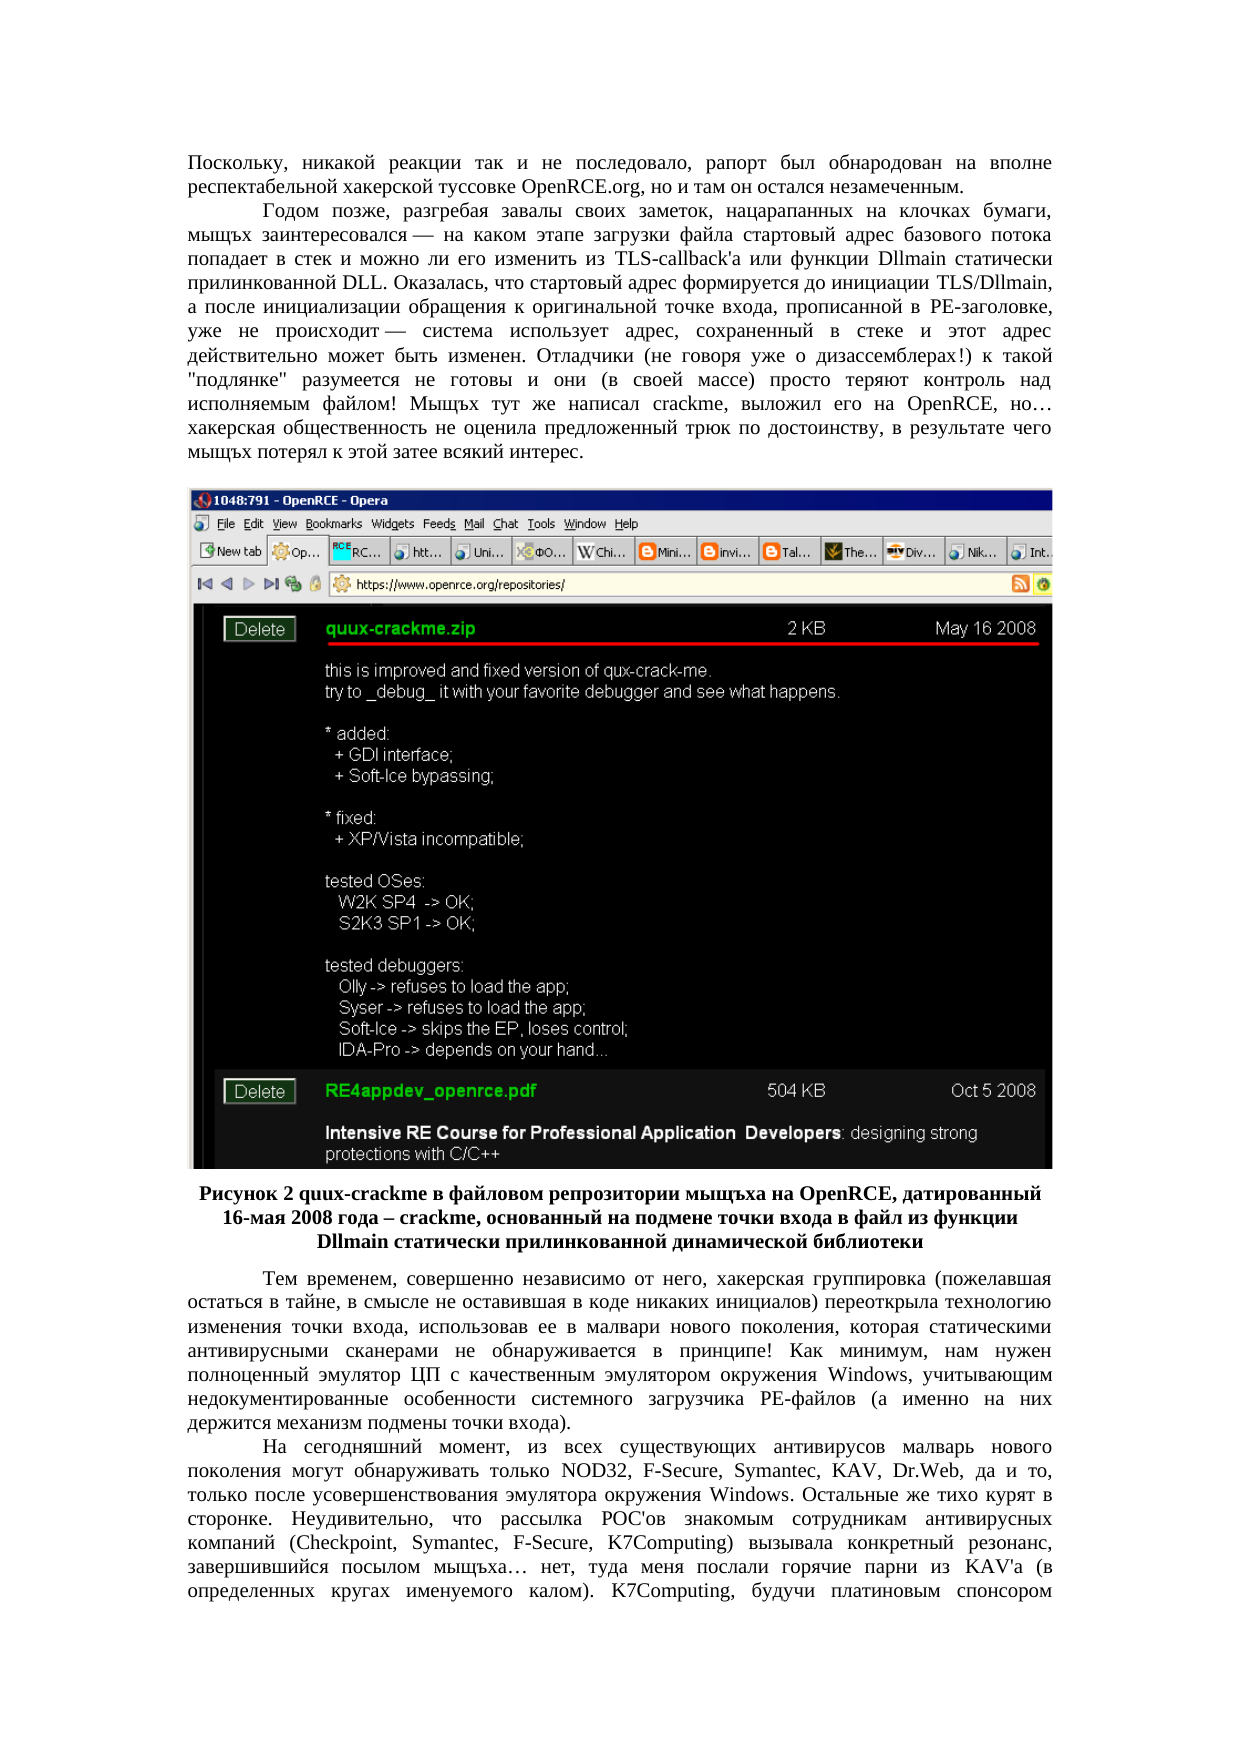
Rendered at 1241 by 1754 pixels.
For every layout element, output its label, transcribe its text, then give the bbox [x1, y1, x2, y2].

picture [187, 487, 1053, 1169]
text Рисунок 2 quux-crackme в файловом репрозитории мыщъха на OpenRCE, датированный 16-мая 2008 года – crackme, основанный на подмене точки входа в файл из функции Dllmain статически прилинкованной динамической библиотеки [187, 1181, 1053, 1253]
text Тем временем, совершенно независимо от него, хакерская группировка (пожелавшая остаться в тайне, в смысле не оставившая в коде никаких инициалов) переоткрыла технологию изменения точки входа, использовав ее в малвари нового поколения, которая статическими антивирусными сканерами не обнаруживается в принципе! Как минимум, нам нужен полноценный эмулятор ЦП с качественным эмулятором окружения Windows, учитывающим недокументированные особенности системного загрузчика PE-файлов (а именно на них держится механизм подмены точки входа). [187, 1265, 1053, 1434]
text Поскольку, никакой реакции так и не последовало, рапорт был обнародован на вполне респектабельной хакерской туссовке OpenRCE.org, но и там он остался незамеченным. [187, 150, 1053, 198]
text На сегодняшний момент, из всех существующих антивирусов малварь нового поколения могут обнаруживать только NOD32, F-Secure, Symantec, KAV, Dr.Web, да и то, только после усовершенствования эмулятора окружения Windows. Остальные же тихо курят в сторонке. Неудивительно, что рассылка POC'ов знакомым сотрудникам антивирусных компаний (Checkpoint, Symantec, F-Secure, K7Computing) вызывала конкретный резонанс, завершившийся посылом мыщъха… нет, туда меня послали горячие парни из KAV'а (в определенных кругах именуемого калом). K7Computing, будучи платиновым спонсором [187, 1434, 1053, 1602]
text Годом позже, разгребая завалы своих заметок, нацарапанных на клочках бумаги, мыщъх заинтересовался — на каком этапе загрузки файла стартовый адрес базового потока попадает в стек и можно ли его изменить из TLS-callback'а или функции Dllmain статически прилинкованной DLL. Оказалась, что стартовый адрес формируется до инициации TLS/Dllmain, а после инициализации обращения к оригинальной точке входа, прописанной в PE-заголовке, уже не происходит — система использует адрес, сохраненный в стеке и этот адрес действительно может быть изменен. Отладчики (не говоря уже о дизассемблерах!) к такой "подлянке" разумеется не готовы и они (в своей массе) просто теряют контроль над исполняемым файлом! Мыщъх тут же написал crackme, выложил его на OpenRCE, но… хакерская общественность не оценила предложенный трюк по достоинству, в результате чего мыщъх потерял к этой затее всякий интерес. [187, 198, 1053, 463]
